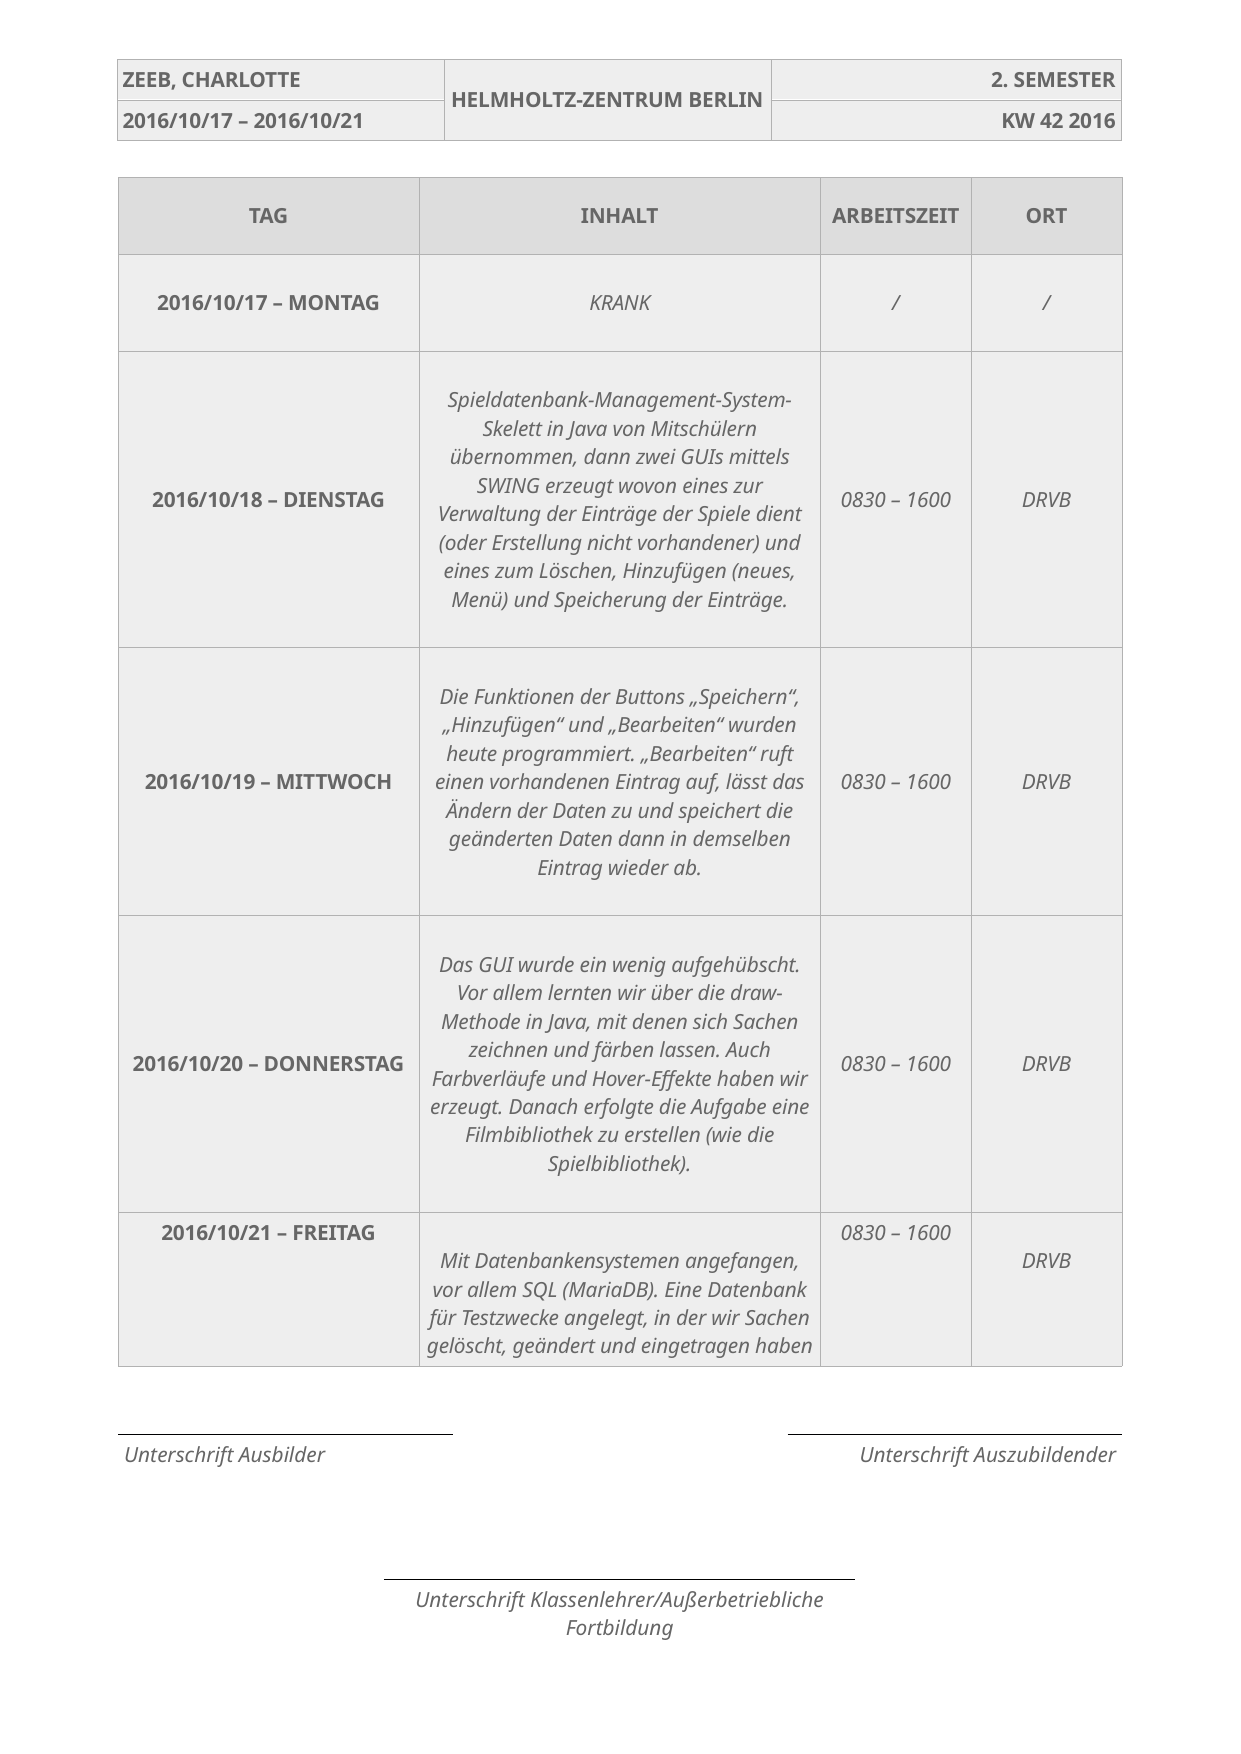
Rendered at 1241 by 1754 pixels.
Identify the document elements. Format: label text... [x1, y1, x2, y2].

table_cell Spieldatenbank-Management-System-Skelett in Java von Mitschülern übernommen, dann zwei GUIs mittels SWING erzeugt wovon eines zur Verwaltung der Einträge der Spiele dient (oder Erstellung nicht vorhandener) und eines zum Löschen, Hinzufügen (neues, Menü) und Speicherung der Einträge. [420, 352, 820, 647]
table_cell 2016/10/18 – DIENSTAG [119, 352, 419, 647]
table_cell 2016/10/17 – MONTAG [119, 255, 419, 351]
table_header ARBEITSZEIT [821, 178, 971, 254]
table_cell KRANK [420, 255, 820, 351]
table_cell Mit Datenbankensystemen angefangen, vor allem SQL (MariaDB). Eine Datenbank für Testzwecke angelegt, in der wir Sachen gelöscht, geändert und eingetragen haben [420, 1213, 820, 1366]
table_header ORT [972, 178, 1122, 254]
table_cell DRVB [972, 916, 1122, 1212]
table_cell 0830 – 1600 [821, 648, 971, 915]
table_cell DRVB [972, 1213, 1122, 1366]
table_cell DRVB [972, 352, 1122, 647]
table_cell 2016/10/21 – FREITAG [119, 1213, 419, 1366]
table_cell / [972, 255, 1122, 351]
table_header INHALT [420, 178, 820, 254]
table_cell DRVB [972, 648, 1122, 915]
table_cell Das GUI wurde ein wenig aufgehübscht. Vor allem lernten wir über die draw-Methode in Java, mit denen sich Sachen zeichnen und färben lassen. Auch Farbverläufe und Hover-Effekte haben wir erzeugt. Danach erfolgte die Aufgabe eine Filmbibliothek zu erstellen (wie die Spielbibliothek). [420, 916, 820, 1212]
table_cell / [821, 255, 971, 351]
table_header TAG [119, 178, 419, 254]
table_cell 0830 – 1600 [821, 1213, 971, 1366]
table_cell Die Funktionen der Buttons „Speichern“, „Hinzufügen“ und „Bearbeiten“ wurden heute programmiert. „Bearbeiten“ ruft einen vorhandenen Eintrag auf, lässt das Ändern der Daten zu und speichert die geänderten Daten dann in demselben Eintrag wieder ab. [420, 648, 820, 915]
table_cell 0830 – 1600 [821, 916, 971, 1212]
table_cell 0830 – 1600 [821, 352, 971, 647]
table_cell 2016/10/19 – MITTWOCH [119, 648, 419, 915]
table_cell 2016/10/20 – DONNERSTAG [119, 916, 419, 1212]
